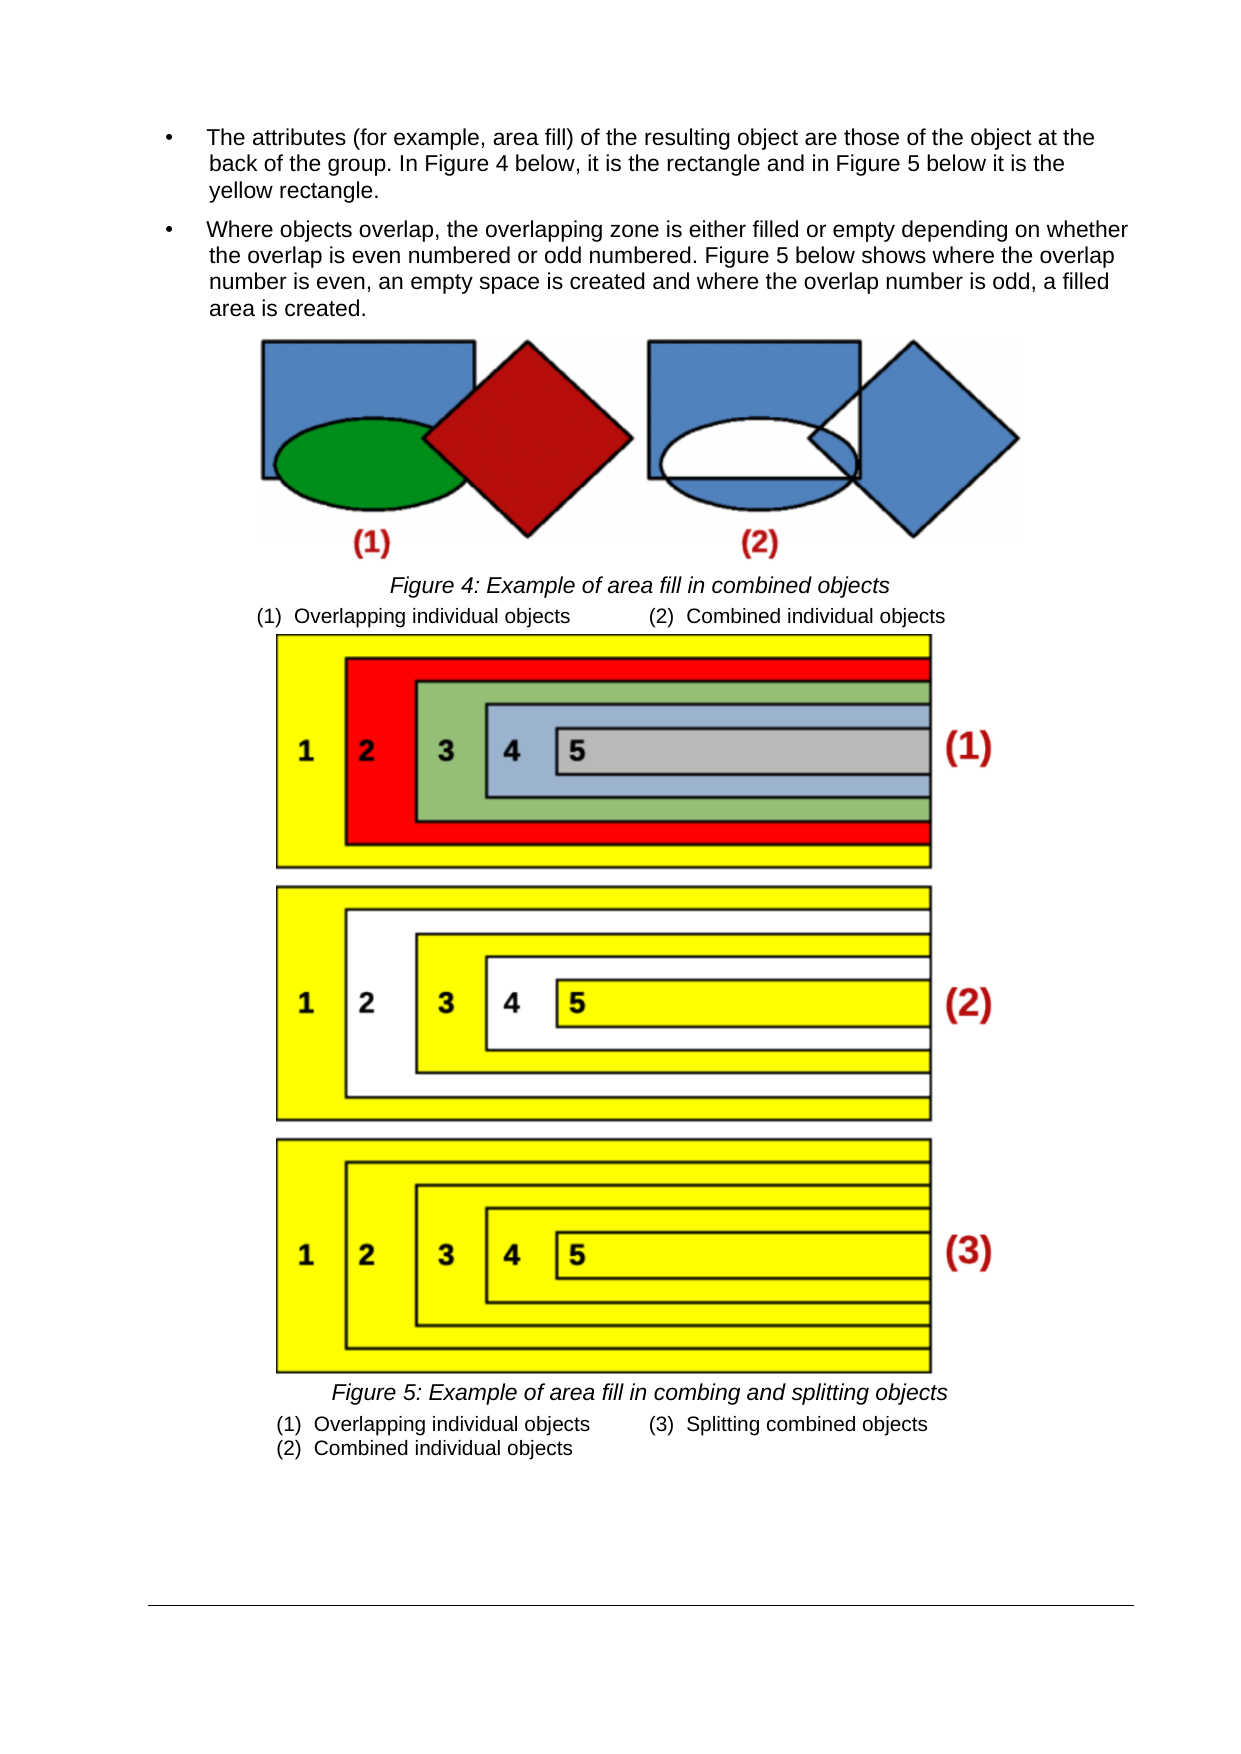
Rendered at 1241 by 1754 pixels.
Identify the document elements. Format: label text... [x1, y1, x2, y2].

list Where objects overlap, the overlapping zone is either filled or empty depending on whether the overlap is even numbered or odd numbered. Figure 5 below shows where the overlap number is even, an empty space is created and where the overlap number is odd, a filled area is created. [162, 213, 1134, 324]
list Overlapping individual objects [256, 604, 633, 628]
picture [256, 336, 1026, 566]
picture [276, 634, 1006, 1374]
list The attributes (for example, area fill) of the resulting object are those of the object at the back of the group. In Figure 4 below, it is the rectangle and in Figure 5 below it is the yellow rectangle. [162, 121, 1134, 203]
list Combined individual objects [276, 1436, 633, 1460]
list Overlapping individual objects [276, 1412, 633, 1436]
list Splitting combined objects [649, 1412, 1005, 1436]
text Figure 4: Example of area fill in combined objects [256, 572, 1025, 598]
text Figure 5: Example of area fill in combing and splitting objects [276, 1379, 1005, 1406]
list Combined individual objects [649, 604, 1025, 628]
